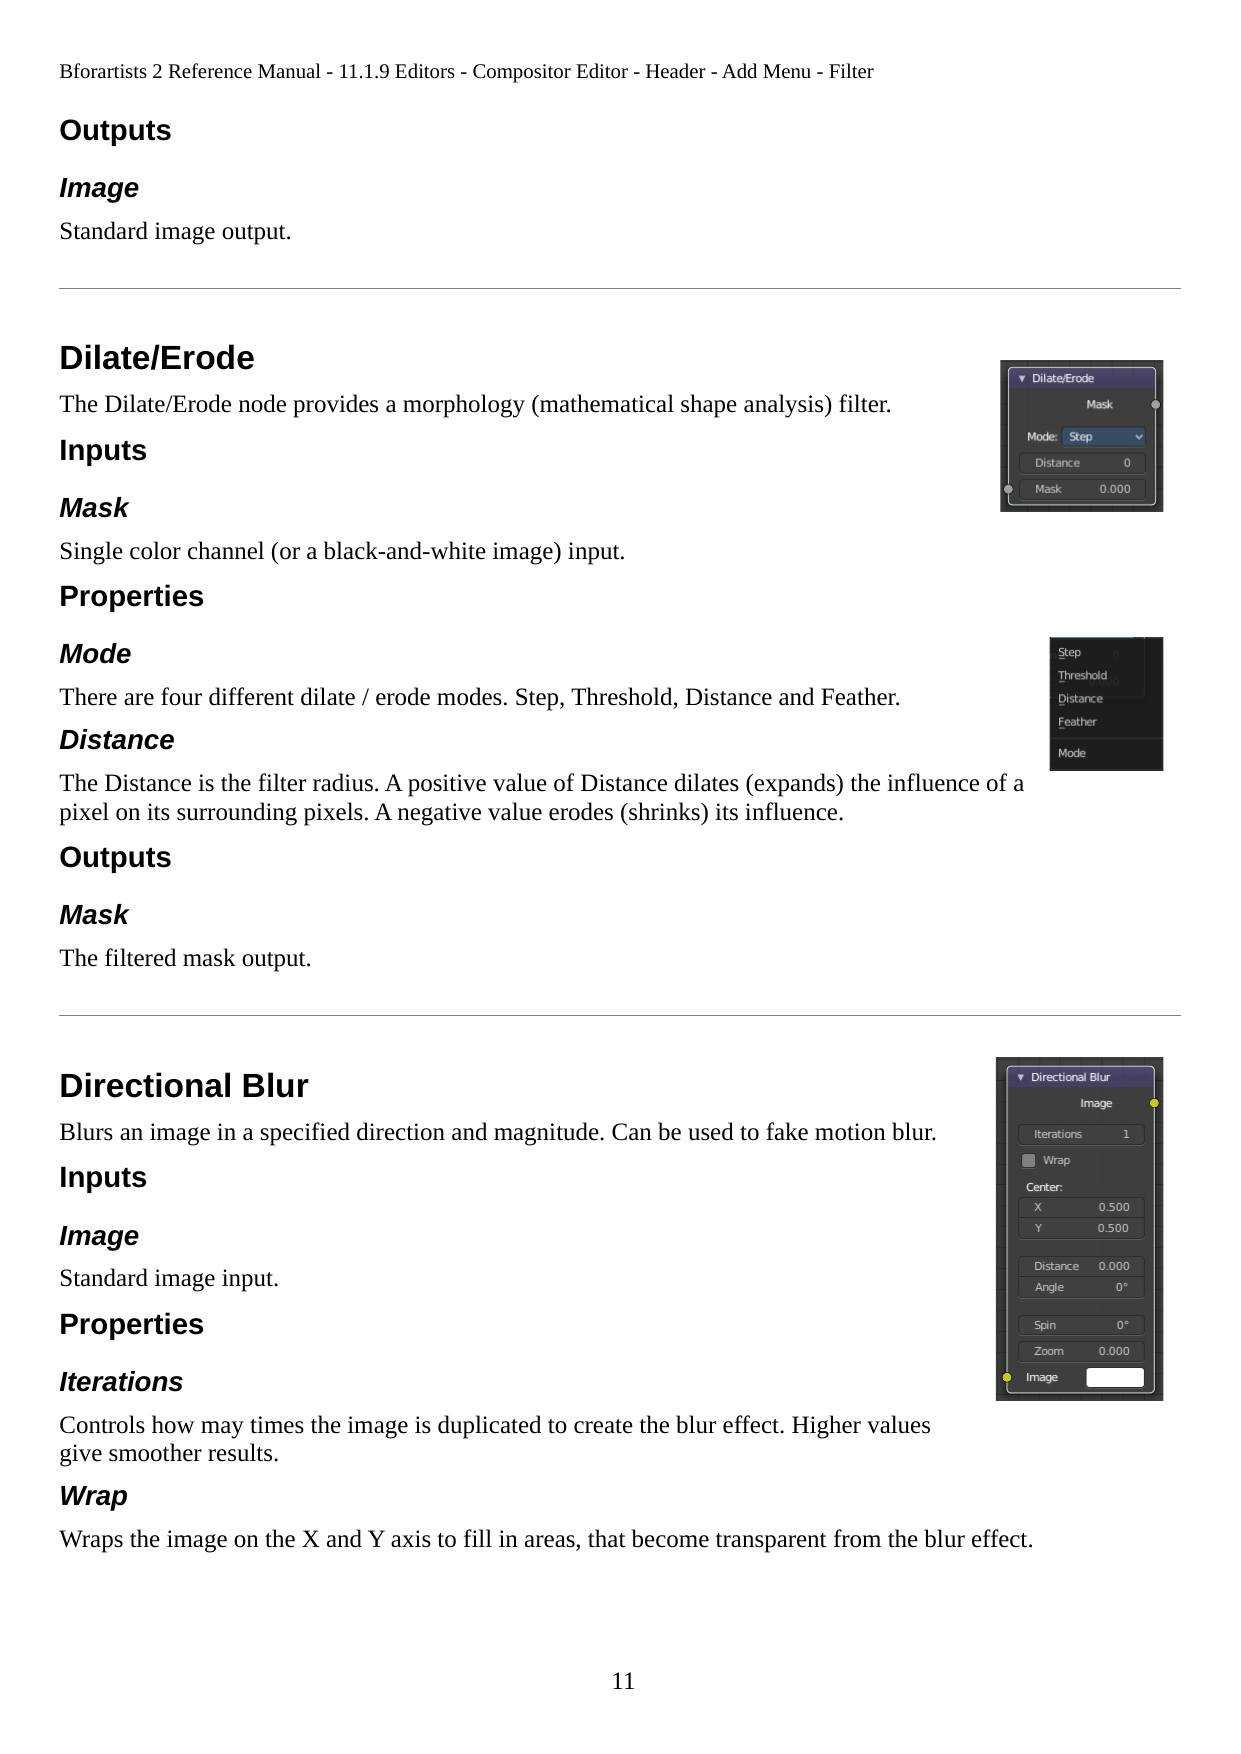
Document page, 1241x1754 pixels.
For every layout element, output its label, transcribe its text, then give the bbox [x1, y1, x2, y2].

subtitle [1164, 433, 1181, 466]
subtitle Inputs [59, 1160, 995, 1194]
text Controls how may times the image is duplicated to create the blur effect. Higher values give smoother results. [59, 1410, 1181, 1467]
text Standard image input. [59, 1263, 995, 1292]
subtitle Dilate/Erode [59, 338, 1181, 377]
subtitle Properties [59, 1307, 995, 1340]
subtitle Distance [59, 723, 1049, 755]
subtitle [1164, 1219, 1181, 1251]
subtitle Outputs [59, 113, 1181, 146]
text The Dilate/Erode node provides a morphology (mathematical shape analysis) filter. [59, 389, 1000, 418]
subtitle [1164, 1160, 1181, 1194]
subtitle Iterations [59, 1365, 995, 1397]
subtitle [1164, 723, 1181, 755]
text Single color channel (or a black-and-white image) input. [59, 536, 1181, 564]
picture [1049, 637, 1164, 771]
text Wraps the image on the X and Y axis to fill in areas, that become transparent from the blur effect. [59, 1524, 1181, 1553]
text The filtered mask output. [59, 943, 1181, 972]
subtitle [1164, 1066, 1181, 1104]
subtitle Image [59, 1219, 995, 1251]
subtitle Outputs [59, 840, 1181, 874]
subtitle Mask [59, 899, 1181, 931]
text Standard image output. [59, 216, 1181, 244]
subtitle Image [59, 171, 1181, 203]
text There are four different dilate / erode modes. Step, Threshold, Distance and Feather. [59, 682, 1049, 711]
subtitle Directional Blur [59, 1066, 995, 1104]
text The Distance is the filter radius. A positive value of Distance dilates (expands) the influence of a pixel on its surrounding pixels. A negative value erodes (shrinks) its influence. [59, 768, 1181, 825]
subtitle [1164, 1307, 1181, 1340]
subtitle Properties [59, 579, 1181, 613]
subtitle [1164, 1365, 1181, 1397]
picture [1000, 360, 1164, 512]
subtitle Mask [59, 491, 1181, 523]
subtitle Inputs [59, 433, 1000, 466]
subtitle [1164, 638, 1181, 670]
subtitle Wrap [59, 1480, 1181, 1512]
text [1164, 1263, 1181, 1292]
picture [995, 1057, 1164, 1401]
subtitle Mode [59, 638, 1049, 670]
text Blurs an image in a specified direction and magnitude. Can be used to fake motion blur. [59, 1117, 995, 1146]
